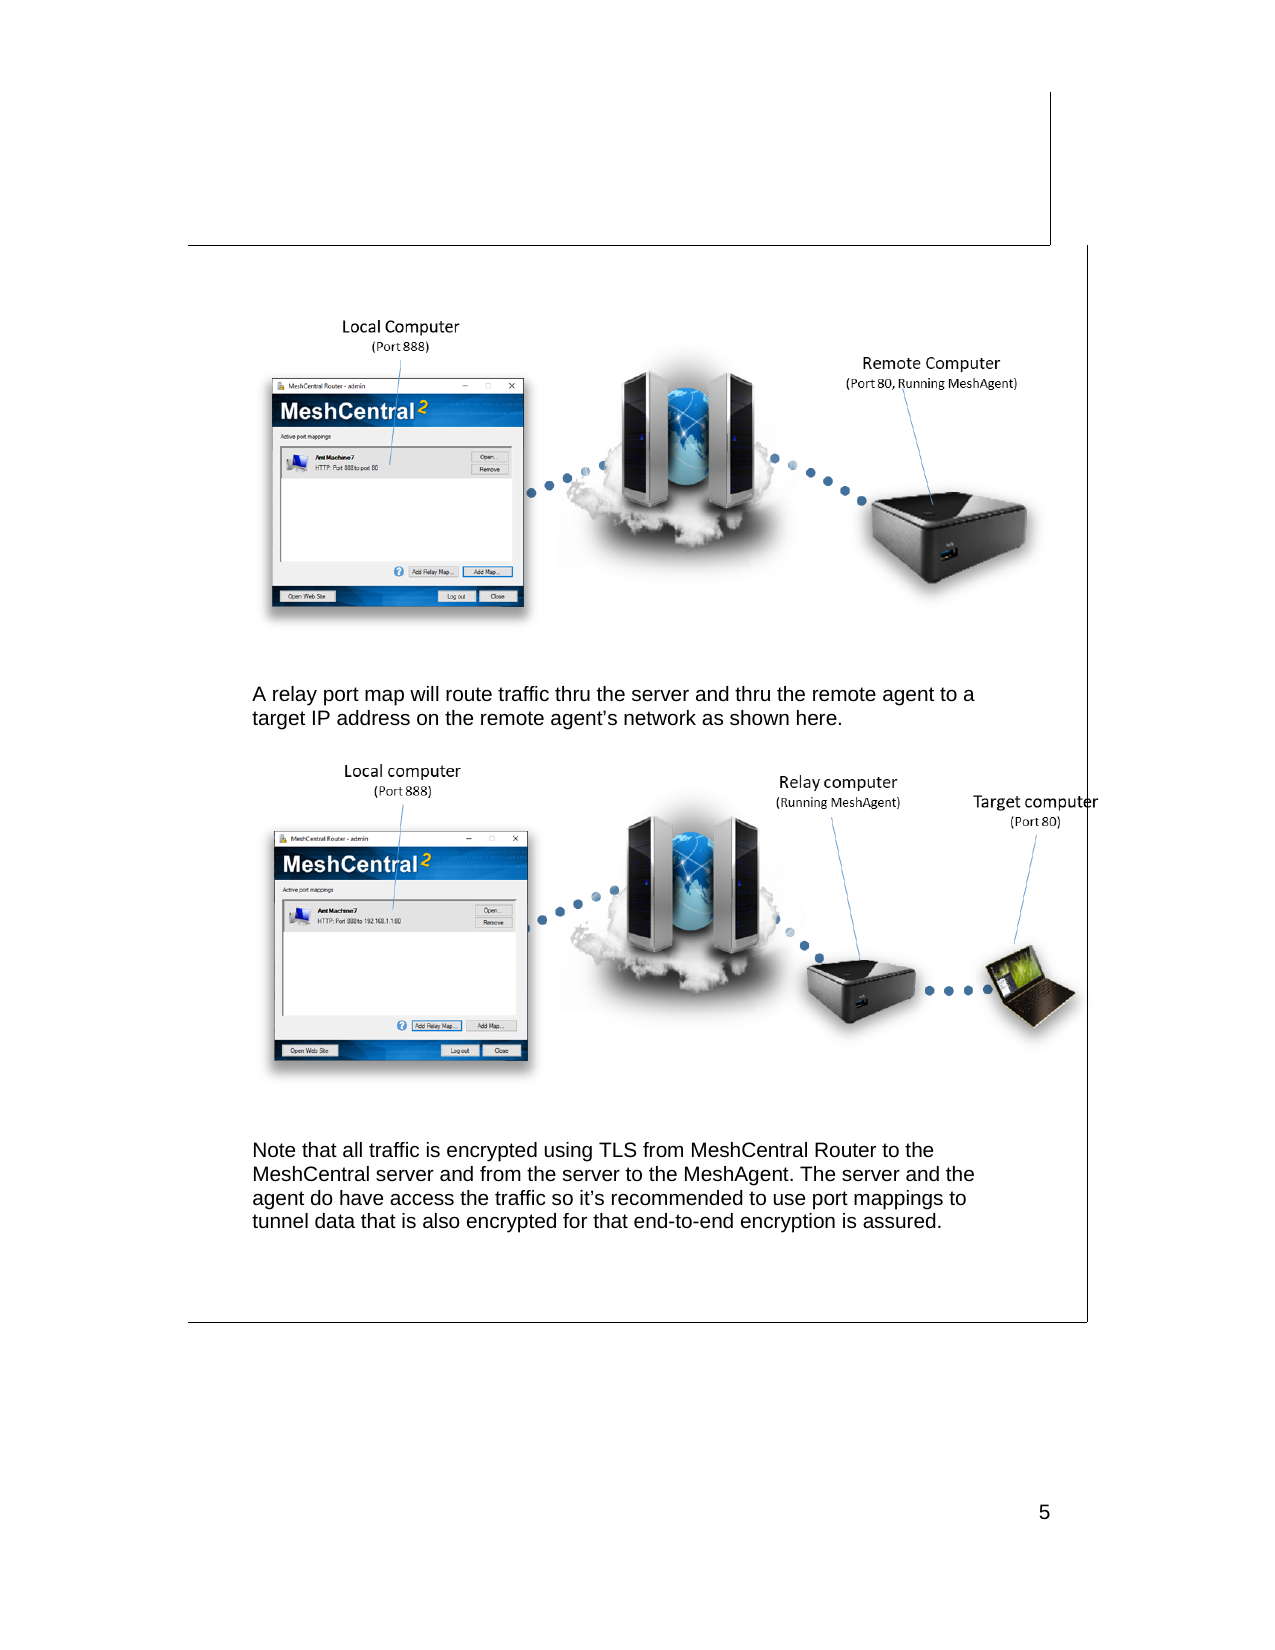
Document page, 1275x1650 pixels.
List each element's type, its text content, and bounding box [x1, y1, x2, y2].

text Note that all traffic is encrypted using TLS from MeshCentral Router to the MeshCentral server and from the server to the MeshAgent. The server and the agent do have access the traffic so it’s recommended to use port mappings to tunnel data that is also encrypted for that end-to-end encryption is assured. [187, 1137, 1087, 1233]
text A relay port map will route traffic thru the server and thru the remote agent to a target IP address on the remote agent’s network as shown here. [187, 682, 1087, 730]
